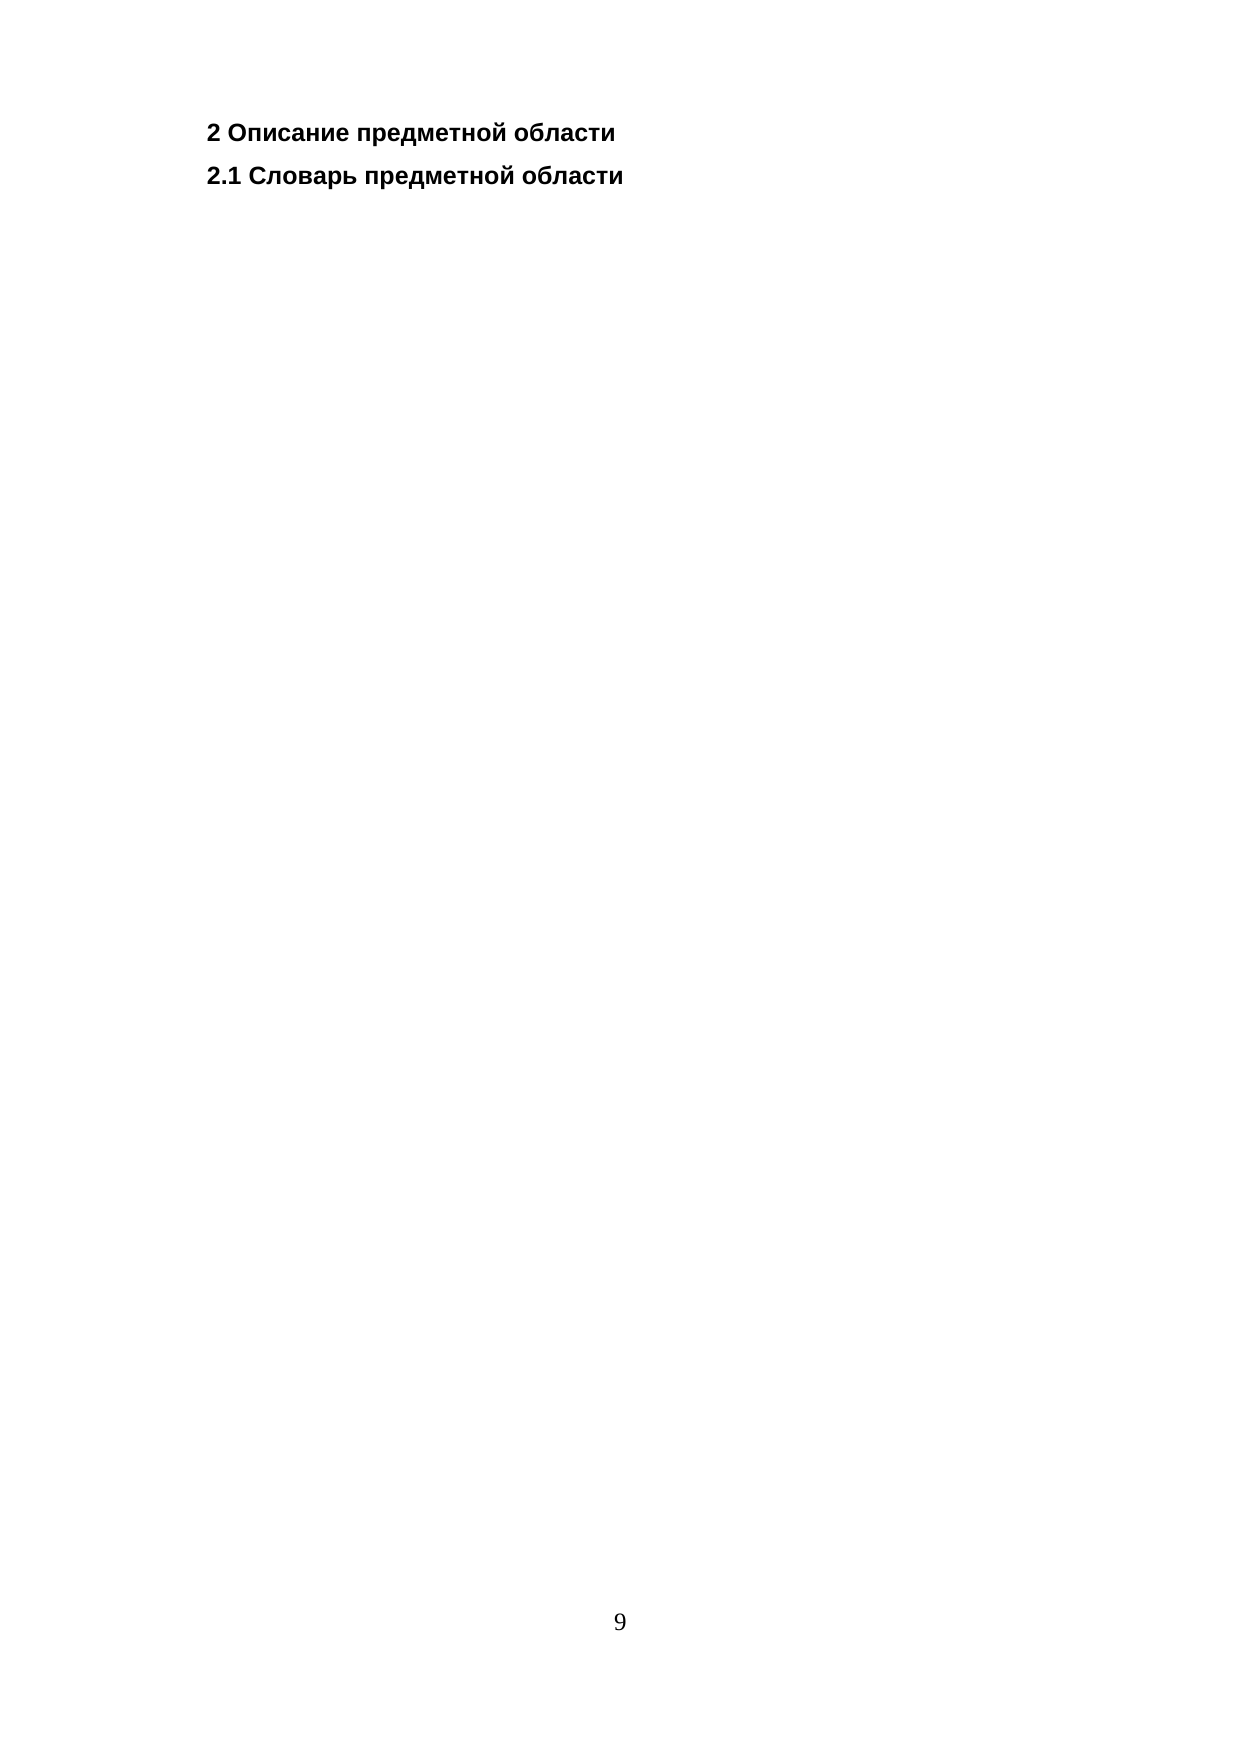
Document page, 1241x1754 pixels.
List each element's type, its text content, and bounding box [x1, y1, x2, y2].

subtitle Описание предметной области [118, 118, 1122, 147]
subtitle Словарь предметной области [118, 161, 1122, 190]
